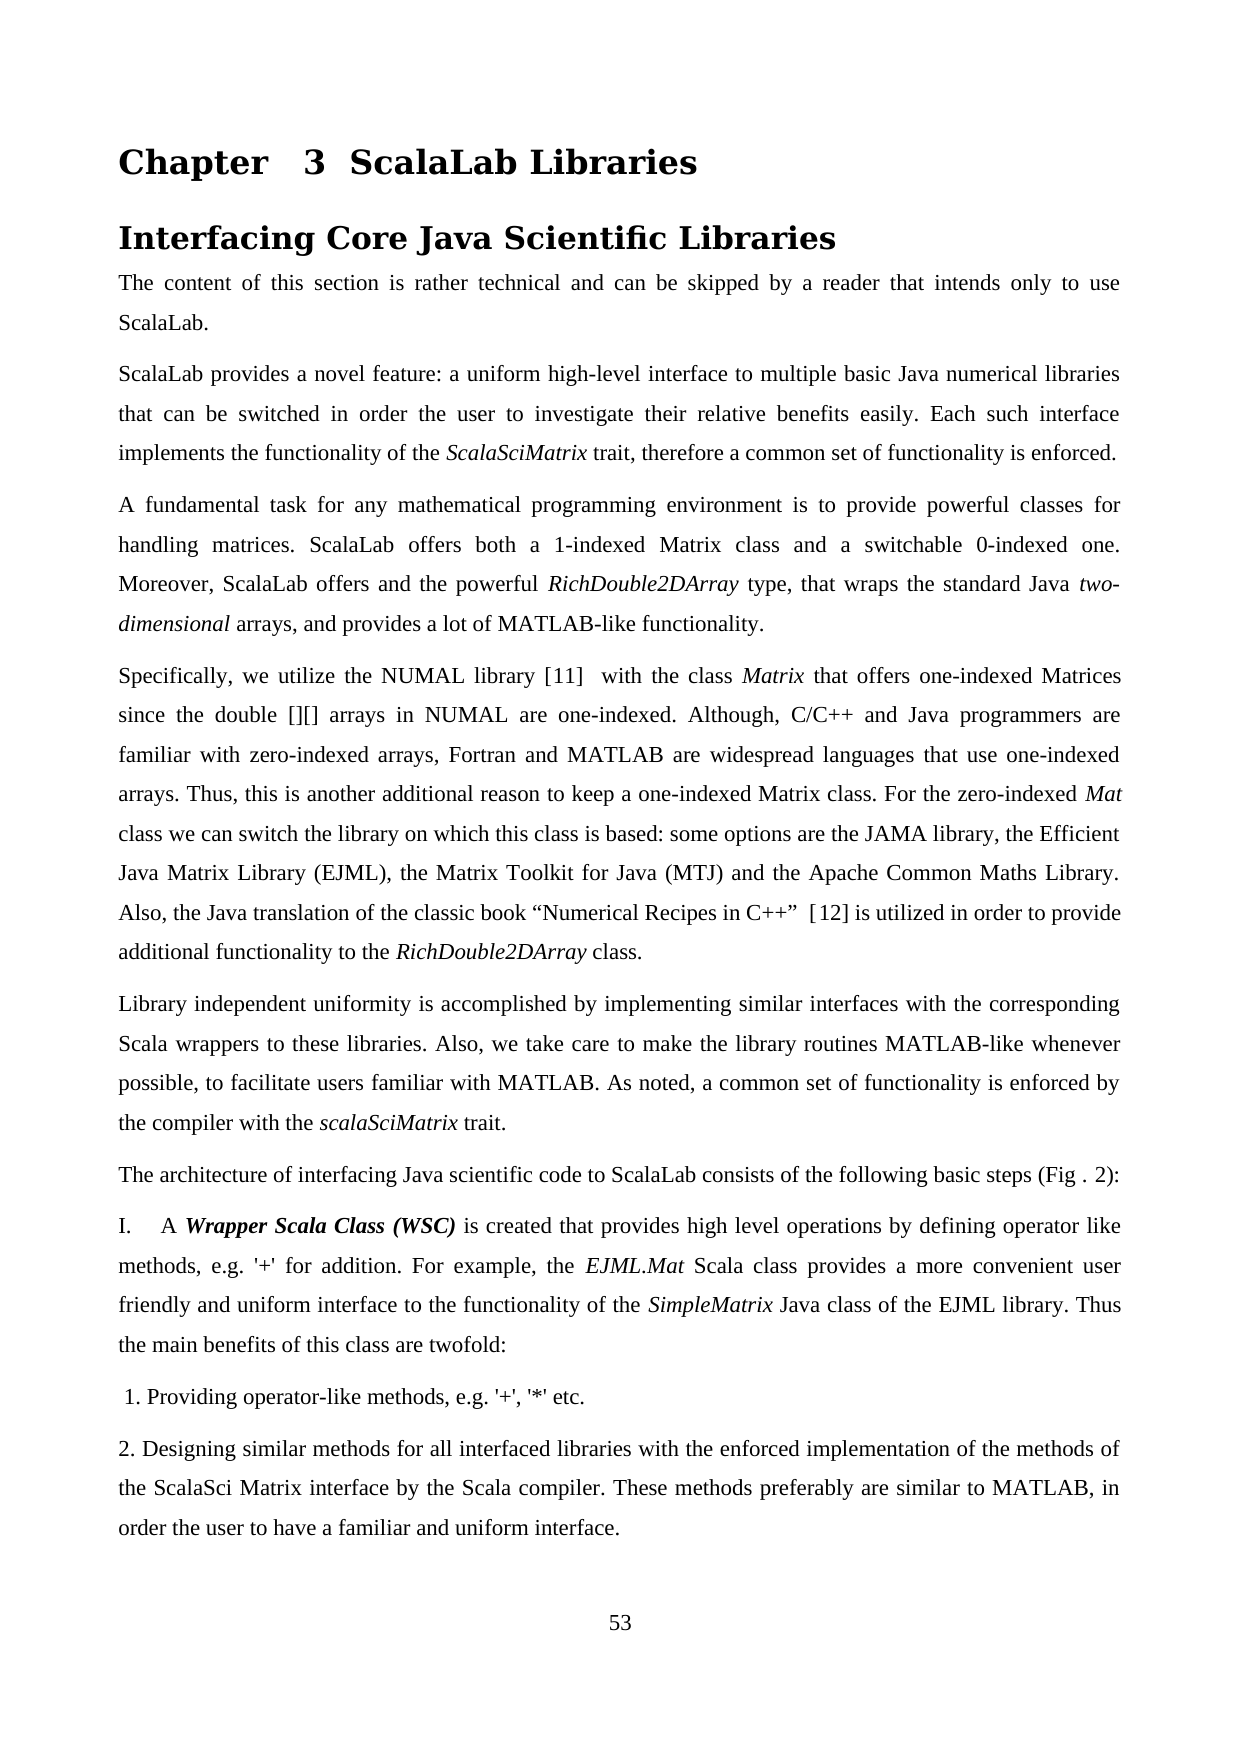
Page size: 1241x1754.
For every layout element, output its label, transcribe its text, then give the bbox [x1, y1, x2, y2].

text I. A Wrapper Scala Class (WSC) is created that provides high level operations by defining operator like methods, e.g. '+' for addition. For example, the EJML.Mat Scala class provides a more convenient user friendly and uniform interface to the functionality of the SimpleMatrix Java class of the EJML library. Thus the main benefits of this class are twofold: [118, 1213, 1122, 1357]
text ScalaLab provides a novel feature: a uniform high-level interface to multiple basic Java numerical libraries that can be switched in order the user to investigate their relative benefits easily. Each such interface implements the functionality of the ScalaSciMatrix trait, therefore a common set of functionality is enforced. [118, 361, 1122, 466]
subtitle Interfacing Core Java Scientific Libraries [118, 220, 1122, 257]
text Library independent uniformity is accomplished by implementing similar interfaces with the corresponding Scala wrappers to these libraries. Also, we take care to make the library routines MATLAB-like whenever possible, to facilitate users familiar with MATLAB. As noted, a common set of functionality is enforced by the compiler with the scalaSciMatrix trait. [118, 990, 1122, 1135]
subtitle Chapter 3 ScalaLab Libraries [118, 143, 1122, 182]
text 1. Providing operator-like methods, e.g. '+', '*' etc. [118, 1383, 1122, 1409]
text A fundamental task for any mathematical programming environment is to provide powerful classes for handling matrices. ScalaLab offers both a 1-indexed Matrix class and a switchable 0-indexed one. Moreover, ScalaLab offers and the powerful RichDouble2DArray type, that wraps the standard Java two-dimensional arrays, and provides a lot of MATLAB-like functionality. [118, 491, 1122, 636]
text The content of this section is rather technical and can be skipped by a reader that intends only to use ScalaLab. [118, 269, 1122, 335]
text The architecture of interfacing Java scientific code to ScalaLab consists of the following basic steps (Fig . 2): [118, 1161, 1122, 1187]
list Designing similar methods for all interfaced libraries with the enforced implementation of the methods of the ScalaSci Matrix interface by the Scala compiler. These methods preferably are similar to MATLAB, in order the user to have a familiar and uniform interface. [118, 1435, 1122, 1540]
text Specifically, we utilize the NUMAL library [11] with the class Matrix that offers one-indexed Matrices since the double [][] arrays in NUMAL are one-indexed. Although, C/C++ and Java programmers are familiar with zero-indexed arrays, Fortran and MATLAB are widespread languages that use one-indexed arrays. Thus, this is another additional reason to keep a one-indexed Matrix class. For the zero-indexed Mat class we can switch the library on which this class is based: some options are the JAMA library, the Efficient Java Matrix Library (EJML), the Matrix Toolkit for Java (MTJ) and the Apache Common Maths Library. Also, the Java translation of the classic book “Numerical Recipes in C++” [12] is utilized in order to provide additional functionality to the RichDouble2DArray class. [118, 662, 1122, 964]
